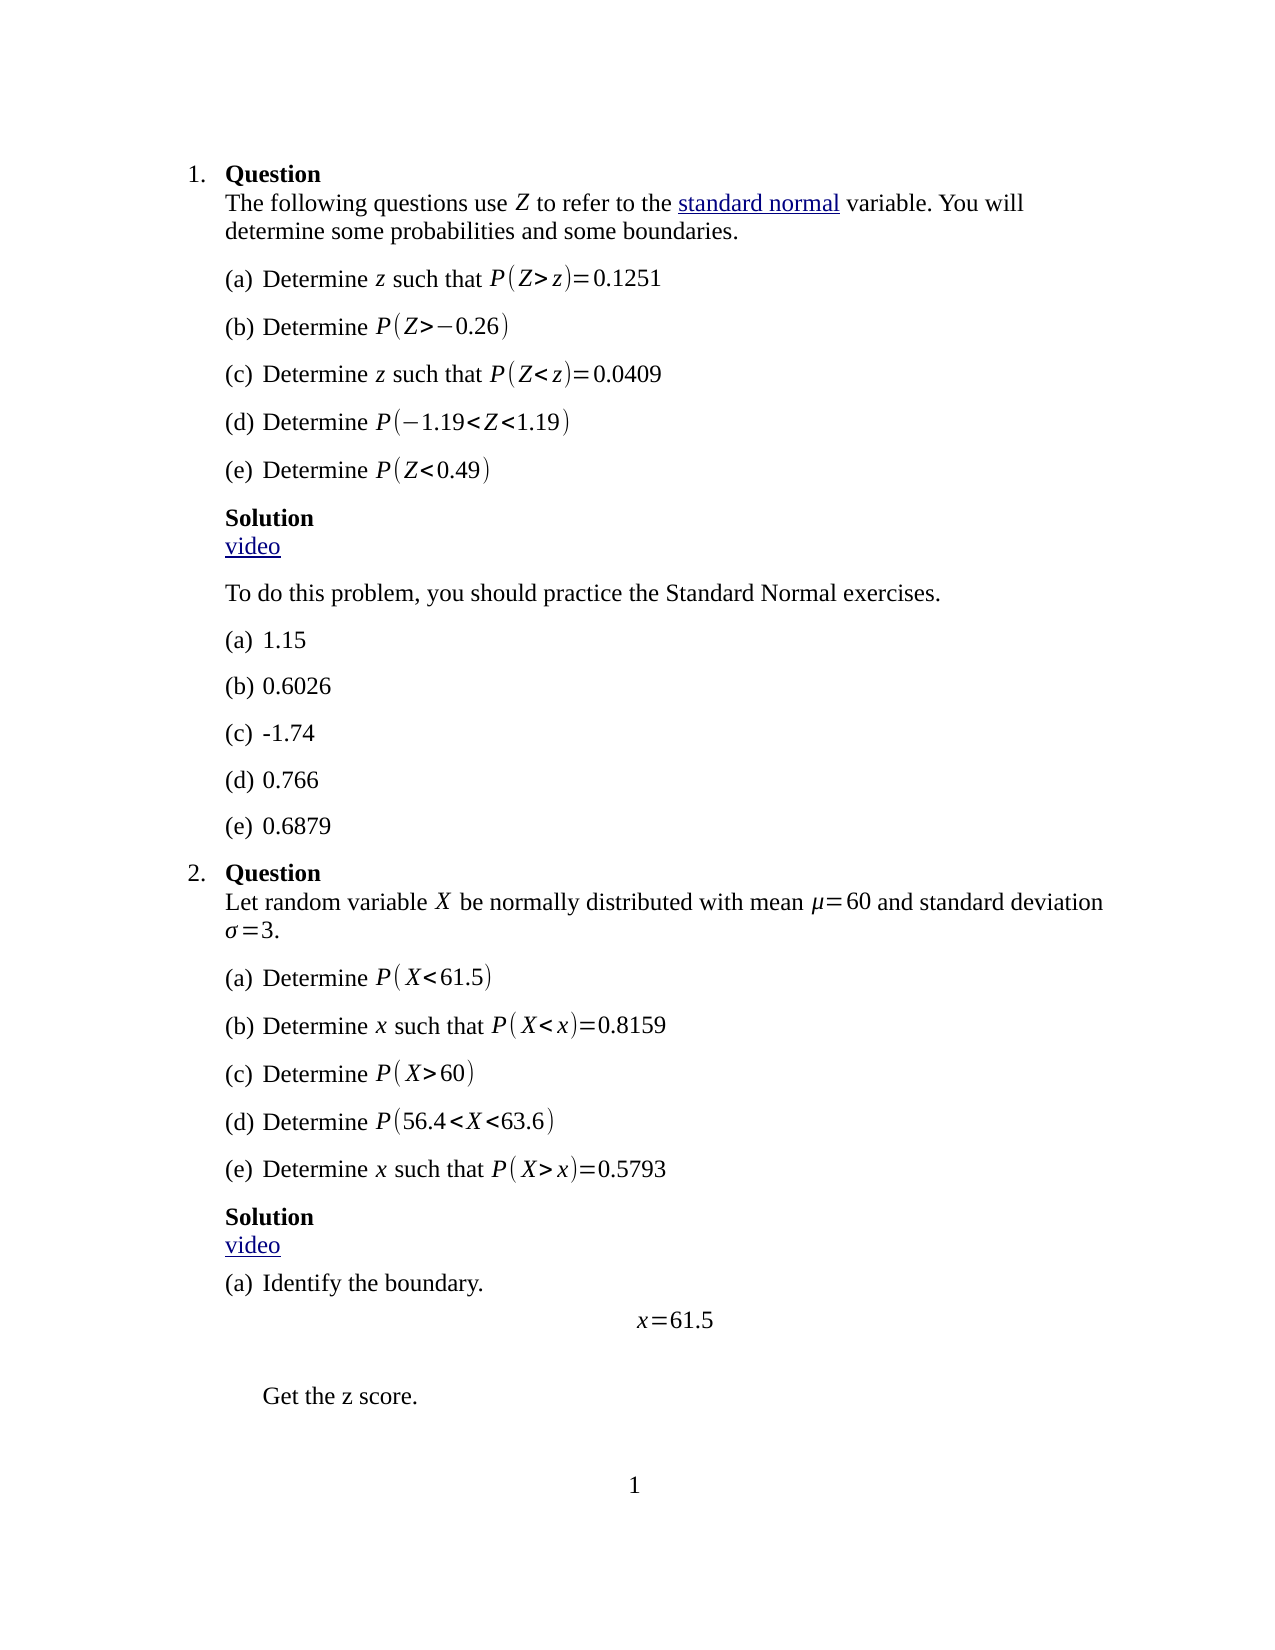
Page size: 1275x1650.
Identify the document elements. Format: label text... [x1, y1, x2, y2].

list To do this problem, you should practice the Standard Normal exercises. [187, 578, 1125, 607]
list Solution video [187, 1202, 1125, 1259]
list Determine [225, 1058, 1125, 1088]
list 0.6879 [225, 811, 1125, 840]
list Determine [225, 1106, 1125, 1136]
list 1.15 [225, 625, 1125, 653]
list Determine [225, 407, 1125, 437]
list Determine such that [225, 263, 1125, 293]
list Determine [225, 311, 1125, 341]
list Determine [225, 962, 1125, 992]
list Question The following questions use to refer to the standard normal variable. You will determine some probabilities and some boundaries. [187, 159, 1125, 245]
list Determine such that [225, 1010, 1125, 1040]
list -1.74 [225, 718, 1125, 747]
list Get the z score. [225, 1381, 1125, 1410]
list 0.766 [225, 765, 1125, 793]
list 0.6026 [225, 671, 1125, 700]
list Solution video [187, 503, 1125, 560]
list Determine such that [225, 359, 1125, 389]
list Determine [225, 455, 1125, 485]
list Identify the boundary. [225, 1268, 1125, 1297]
list Question Let random variable be normally distributed with mean and standard deviation . [187, 858, 1125, 944]
list Determine such that [225, 1154, 1125, 1184]
